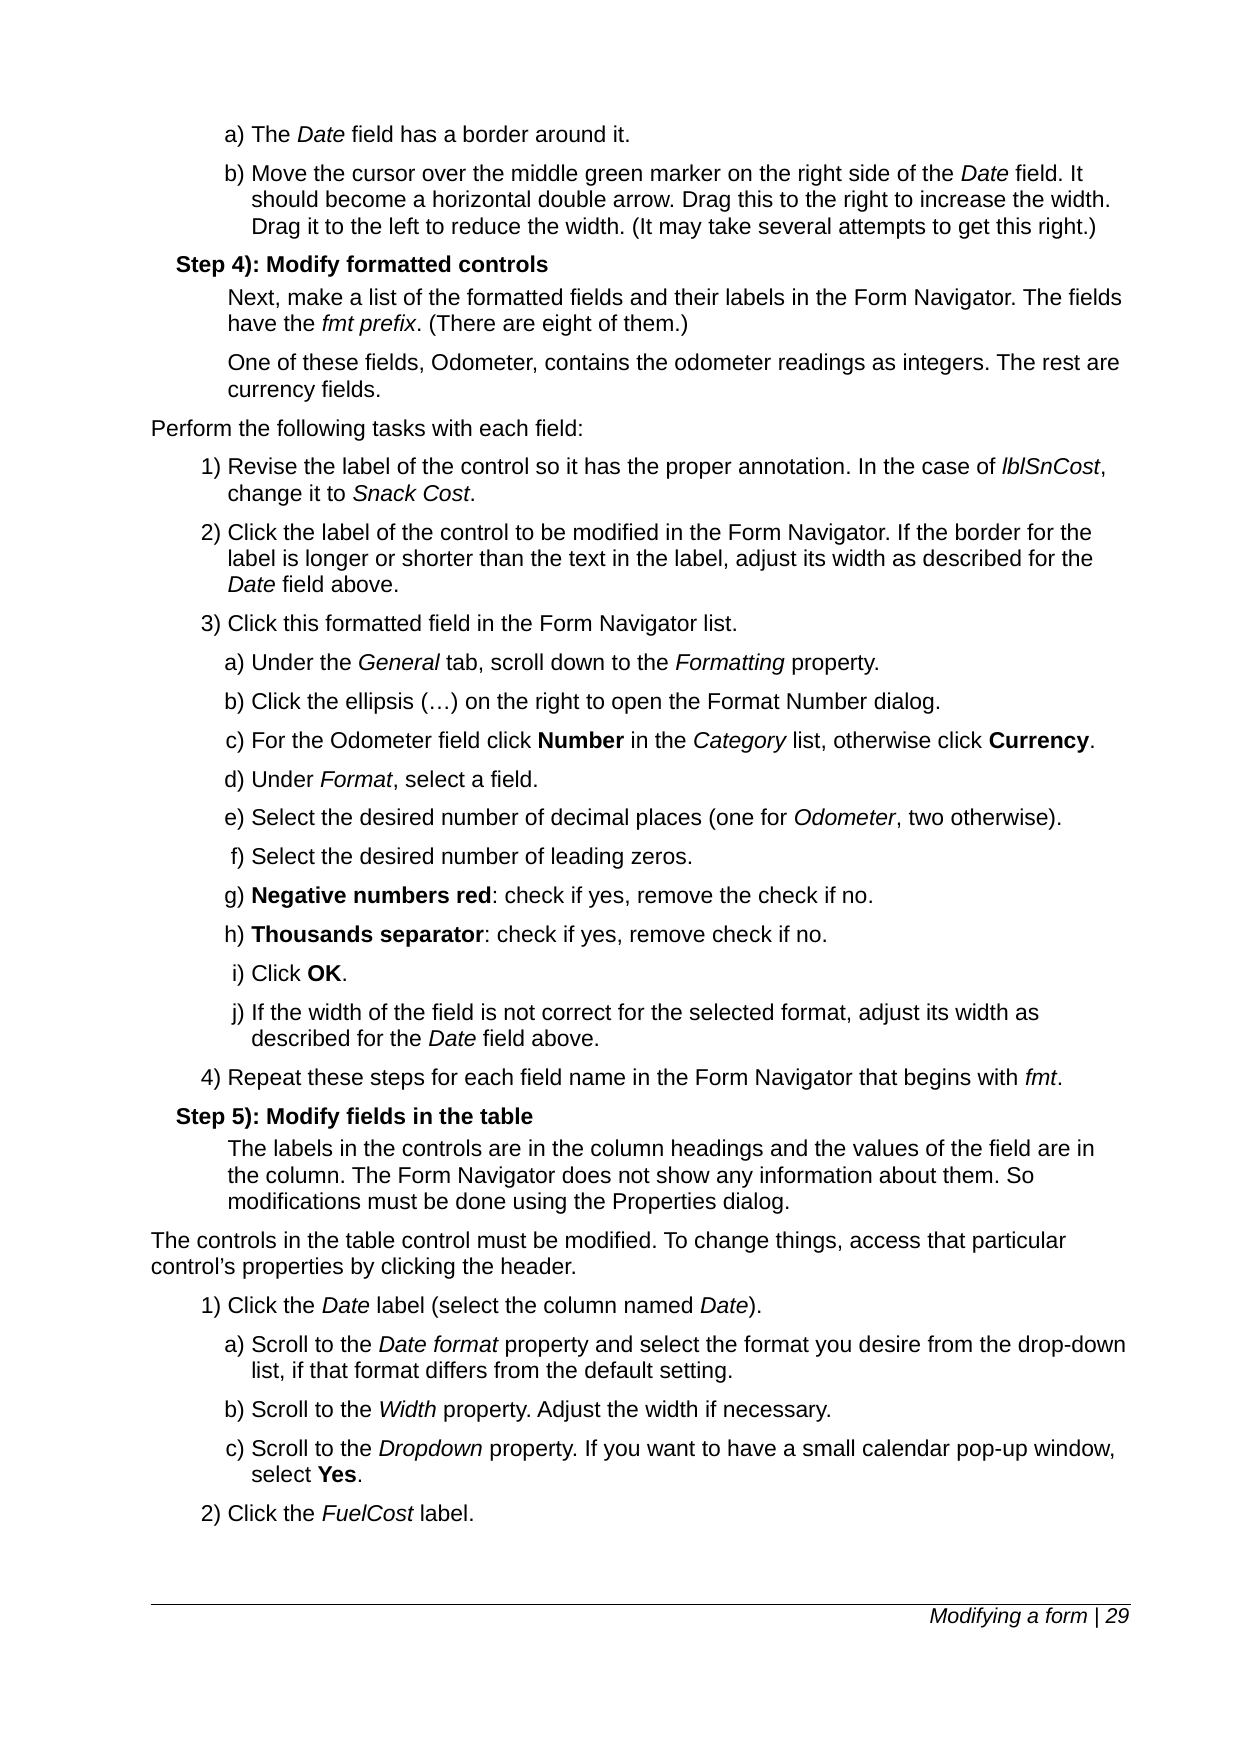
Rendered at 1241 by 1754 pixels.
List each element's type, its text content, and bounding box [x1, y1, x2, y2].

list For the Odometer field click Number in the Category list, otherwise click Currency. [251, 727, 1131, 753]
list Select the desired number of decimal places (one for Odometer, two otherwise). [251, 804, 1131, 831]
list Click this formatted field in the Form Navigator list. [227, 610, 1131, 636]
list Click the label of the control to be modified in the Form Navigator. If the border for the label is longer or shorter than the text in the label, adjust its width as described for the Date field above. [227, 518, 1131, 598]
list Click OK. [251, 960, 1131, 986]
text Step 5): Modify fields in the table [176, 1103, 1131, 1129]
list Under the General tab, scroll down to the Formatting property. [251, 649, 1131, 675]
list Move the cursor over the middle green marker on the right side of the Date field. It should become a horizontal double arrow. Drag this to the right to increase the width. Drag it to the left to reduce the width. (It may take several attempts to get this right.) [251, 160, 1131, 239]
list Under Format, select a field. [251, 766, 1131, 792]
list Click the Date label (select the column named Date). [227, 1292, 1131, 1318]
list Scroll to the Width property. Adjust the width if necessary. [251, 1396, 1131, 1422]
list The Date field has a border around it. [251, 121, 1131, 147]
list Repeat these steps for each field name in the Form Navigator that begins with fmt. [227, 1064, 1131, 1090]
list Scroll to the Dropdown property. If you want to have a small calendar pop-up window, select Yes. [251, 1435, 1131, 1488]
list Negative numbers red: check if yes, remove the check if no. [251, 882, 1131, 908]
text One of these fields, Odometer, contains the odometer readings as integers. The rest are currency fields. [227, 349, 1131, 402]
list The controls in the table control must be modified. To change things, access that particular control’s properties by clicking the header. [151, 1227, 1131, 1279]
list Thousands separator: check if yes, remove check if no. [251, 921, 1131, 947]
list Select the desired number of leading zeros. [251, 843, 1131, 869]
list Click the FuelCost label. [227, 1500, 1131, 1527]
text Next, make a list of the formatted fields and their labels in the Form Navigator. The fields have the fmt prefix. (There are eight of them.) [227, 284, 1131, 337]
list Scroll to the Date format property and select the format you desire from the drop-down list, if that format differs from the default setting. [251, 1331, 1131, 1384]
text Step 4): Modify formatted controls [176, 251, 1131, 278]
text The labels in the controls are in the column headings and the values of the field are in the column. The Form Navigator does not show any information about them. So modifications must be done using the Properties dialog. [227, 1135, 1131, 1214]
list Revise the label of the control so it has the proper annotation. In the case of lblSnCost, change it to Snack Cost. [227, 453, 1131, 506]
list Click the ellipsis (…) on the right to open the Format Number dialog. [251, 688, 1131, 714]
list If the width of the field is not correct for the selected format, adjust its width as described for the Date field above. [251, 999, 1131, 1051]
list Perform the following tasks with each field: [151, 414, 1131, 441]
